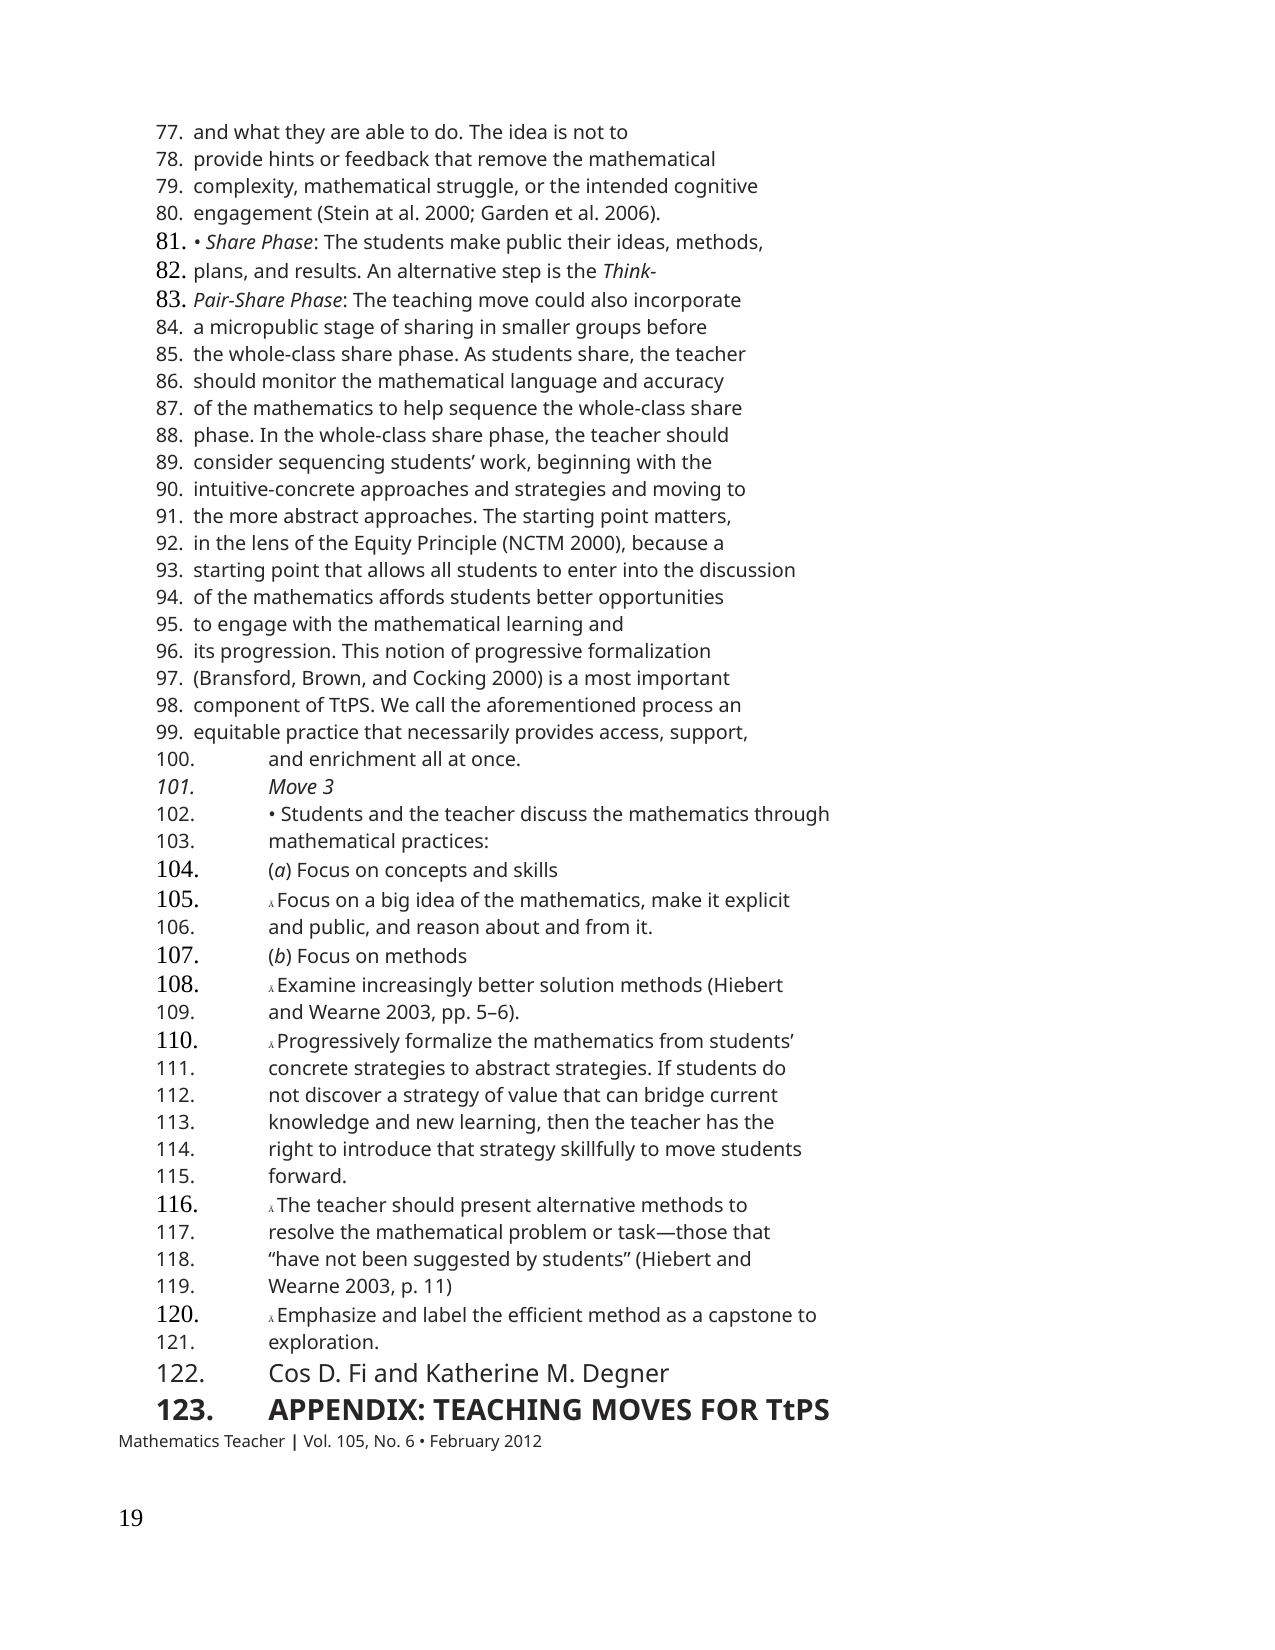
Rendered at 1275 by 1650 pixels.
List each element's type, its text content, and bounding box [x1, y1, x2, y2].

list of the mathematics to help sequence the whole-class share [156, 394, 1157, 421]
list (a) Focus on concepts and skills [156, 854, 1157, 884]
list (b) Focus on methods [156, 940, 1157, 969]
list component of TtPS. We call the aforementioned process an [156, 691, 1157, 718]
list knowledge and new learning, then the teacher has the [156, 1108, 1157, 1135]
list mathematical practices: [156, 828, 1157, 854]
list and enrichment all at once. [156, 745, 1157, 772]
list phase. In the whole-class share phase, the teacher should [156, 421, 1157, 448]
list forward. [156, 1162, 1157, 1189]
list resolve the mathematical problem or task—those that [156, 1218, 1157, 1245]
list a micropublic stage of sharing in smaller groups before [156, 313, 1157, 341]
list Move 3 [156, 772, 1157, 801]
list to engage with the mathematical learning and [156, 610, 1157, 637]
list of the mathematics affords students better opportunities [156, 583, 1157, 610]
list APPENDIX: TEACHING MOVES FOR TtPS [156, 1389, 1157, 1429]
list right to introduce that strategy skillfully to move students [156, 1135, 1157, 1162]
list  Focus on a big idea of the mathematics, make it explicit [156, 884, 1157, 913]
list  The teacher should present alternative methods to [156, 1189, 1157, 1218]
list exploration. [156, 1328, 1157, 1356]
list  Progressively formalize the mathematics from students’ [156, 1025, 1157, 1054]
list not discover a strategy of value that can bridge current [156, 1081, 1157, 1108]
list and public, and reason about and from it. [156, 913, 1157, 940]
list starting point that allows all students to enter into the discussion [156, 556, 1157, 583]
list Wearne 2003, p. 11) [156, 1272, 1157, 1299]
list the whole-class share phase. As students share, the teacher [156, 341, 1157, 367]
list equitable practice that necessarily provides access, support, [156, 718, 1157, 745]
list and what they are able to do. The idea is not to [156, 118, 1157, 145]
list • Students and the teacher discuss the mathematics through [156, 801, 1157, 828]
list the more abstract approaches. The starting point matters, [156, 502, 1157, 529]
list complexity, mathematical struggle, or the intended cognitive [156, 172, 1157, 199]
list “have not been suggested by students” (Hiebert and [156, 1245, 1157, 1272]
list  Examine increasingly better solution methods (Hiebert [156, 969, 1157, 998]
list concrete strategies to abstract strategies. If students do [156, 1054, 1157, 1081]
list  Emphasize and label the efficient method as a capstone to [156, 1299, 1157, 1328]
list engagement (Stein at al. 2000; Garden et al. 2006). [156, 199, 1157, 226]
list consider sequencing students’ work, beginning with the [156, 448, 1157, 475]
list Pair-Share Phase: The teaching move could also incorporate [156, 284, 1157, 313]
text Mathematics Teacher | Vol. 105, No. 6 • February 2012 [118, 1429, 1157, 1452]
list Cos D. Fi and Katherine M. Degner [156, 1356, 1157, 1389]
list its progression. This notion of progressive formalization [156, 637, 1157, 664]
list and Wearne 2003, pp. 5–6). [156, 998, 1157, 1025]
list plans, and results. An alternative step is the Think- [156, 255, 1157, 284]
list in the lens of the Equity Principle (NCTM 2000), because a [156, 529, 1157, 556]
list • Share Phase: The students make public their ideas, methods, [156, 226, 1157, 255]
list should monitor the mathematical language and accuracy [156, 367, 1157, 394]
list intuitive-concrete approaches and strategies and moving to [156, 475, 1157, 502]
list provide hints or feedback that remove the mathematical [156, 145, 1157, 172]
list (Bransford, Brown, and Cocking 2000) is a most important [156, 664, 1157, 691]
